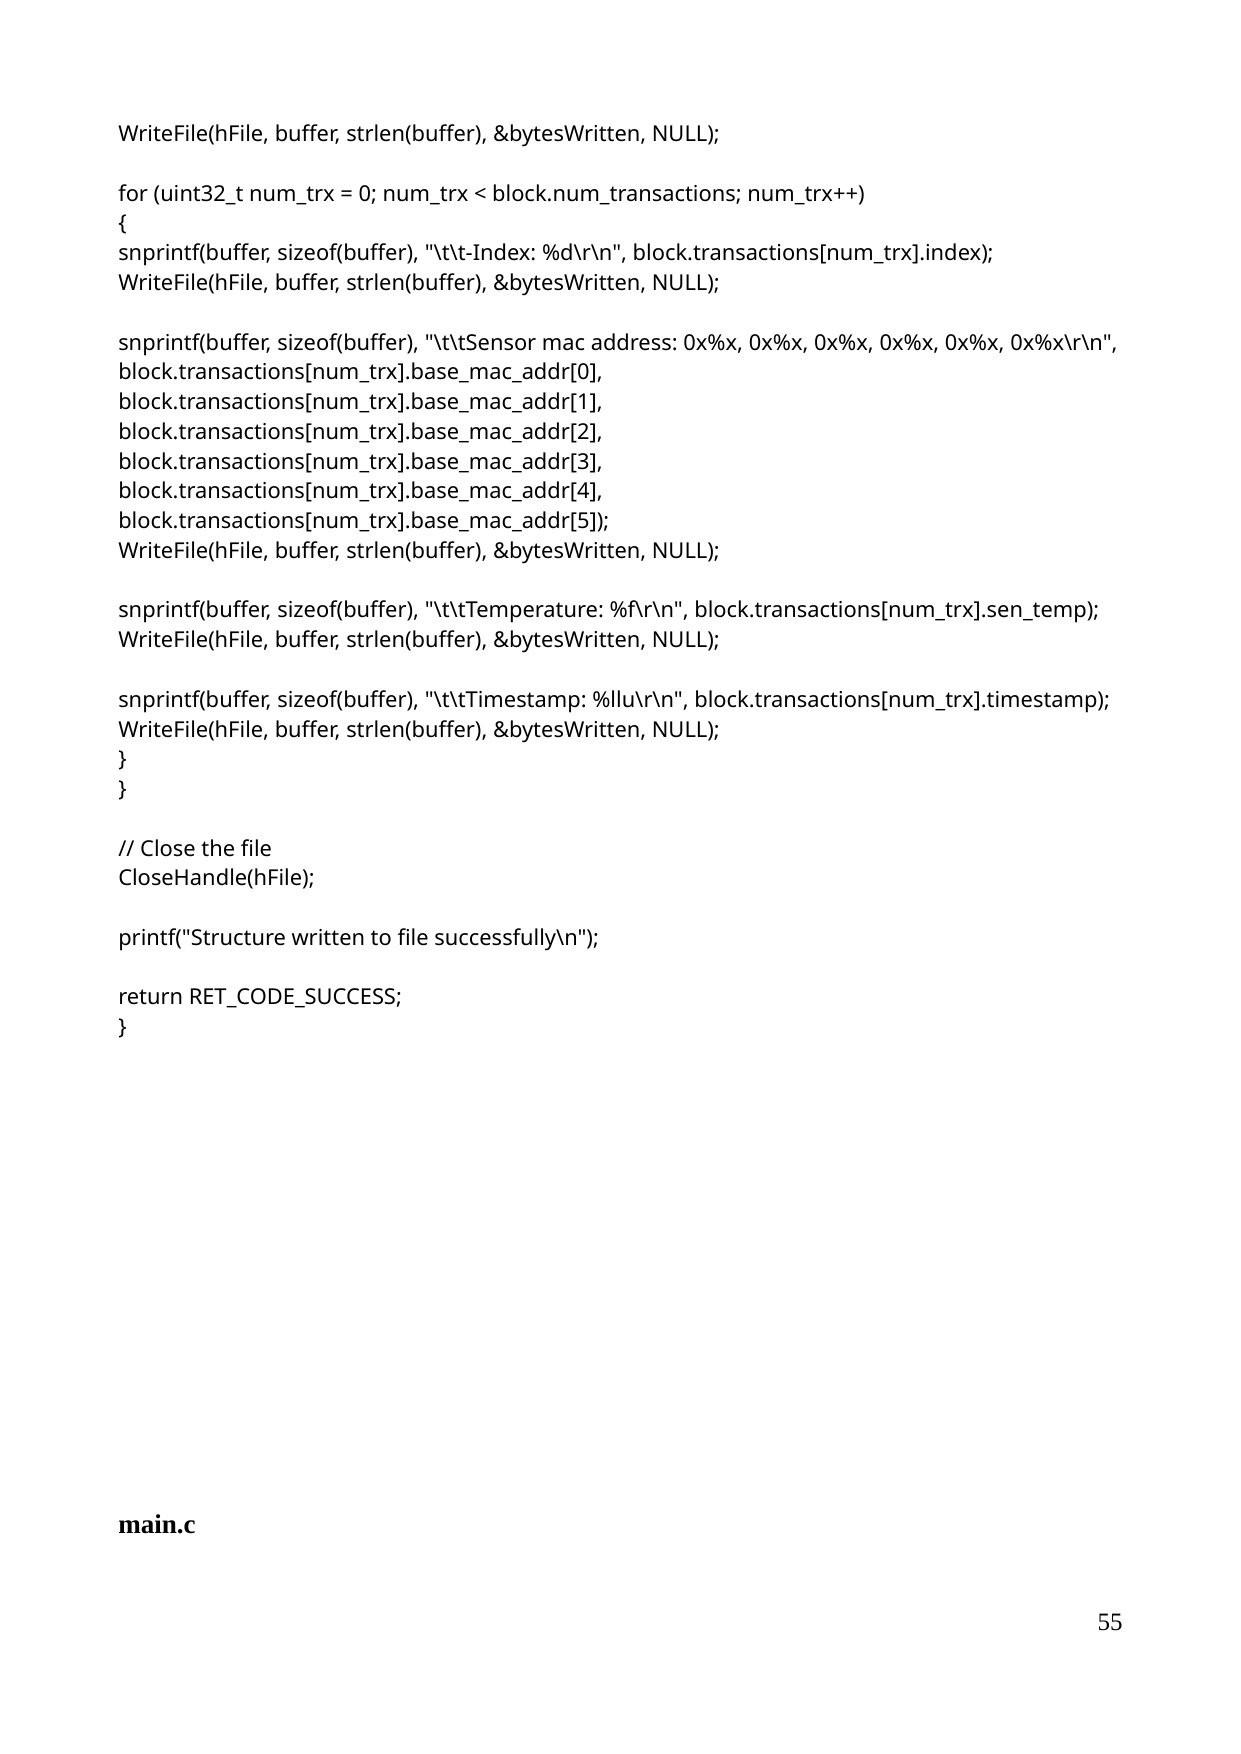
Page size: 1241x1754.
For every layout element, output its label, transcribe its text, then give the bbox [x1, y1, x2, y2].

text WriteFile(hFile, buffer, strlen(buffer), &bytesWritten, NULL); [118, 535, 1122, 565]
text } [118, 743, 1122, 773]
text block.transactions[num_trx].base_mac_addr[5]); [118, 505, 1122, 535]
text } [118, 1011, 1122, 1041]
text WriteFile(hFile, buffer, strlen(buffer), &bytesWritten, NULL); [118, 713, 1122, 743]
text { [118, 207, 1122, 237]
text snprintf(buffer, sizeof(buffer), "\t\tSensor mac address: 0x%x, 0x%x, 0x%x, 0x%x, 0x%x, 0x%x\r\n", [118, 326, 1122, 356]
text block.transactions[num_trx].base_mac_addr[3], [118, 446, 1122, 475]
text for (uint32_t num_trx = 0; num_trx < block.num_transactions; num_trx++) [118, 178, 1122, 207]
text CloseHandle(hFile); [118, 862, 1122, 892]
text main.c [118, 1508, 1122, 1539]
text WriteFile(hFile, buffer, strlen(buffer), &bytesWritten, NULL); [118, 267, 1122, 297]
text block.transactions[num_trx].base_mac_addr[1], [118, 386, 1122, 416]
text block.transactions[num_trx].base_mac_addr[4], [118, 475, 1122, 505]
text snprintf(buffer, sizeof(buffer), "\t\tTimestamp: %llu\r\n", block.transactions[num_trx].timestamp); [118, 684, 1122, 713]
text return RET_CODE_SUCCESS; [118, 981, 1122, 1011]
text block.transactions[num_trx].base_mac_addr[0], [118, 356, 1122, 386]
text printf("Structure written to file successfully\n"); [118, 922, 1122, 952]
text WriteFile(hFile, buffer, strlen(buffer), &bytesWritten, NULL); [118, 624, 1122, 654]
text block.transactions[num_trx].base_mac_addr[2], [118, 416, 1122, 446]
text } [118, 773, 1122, 803]
text // Close the file [118, 833, 1122, 862]
text snprintf(buffer, sizeof(buffer), "\t\tTemperature: %f\r\n", block.transactions[num_trx].sen_temp); [118, 594, 1122, 624]
text WriteFile(hFile, buffer, strlen(buffer), &bytesWritten, NULL); [118, 118, 1122, 148]
text snprintf(buffer, sizeof(buffer), "\t\t-Index: %d\r\n", block.transactions[num_trx].index); [118, 237, 1122, 267]
